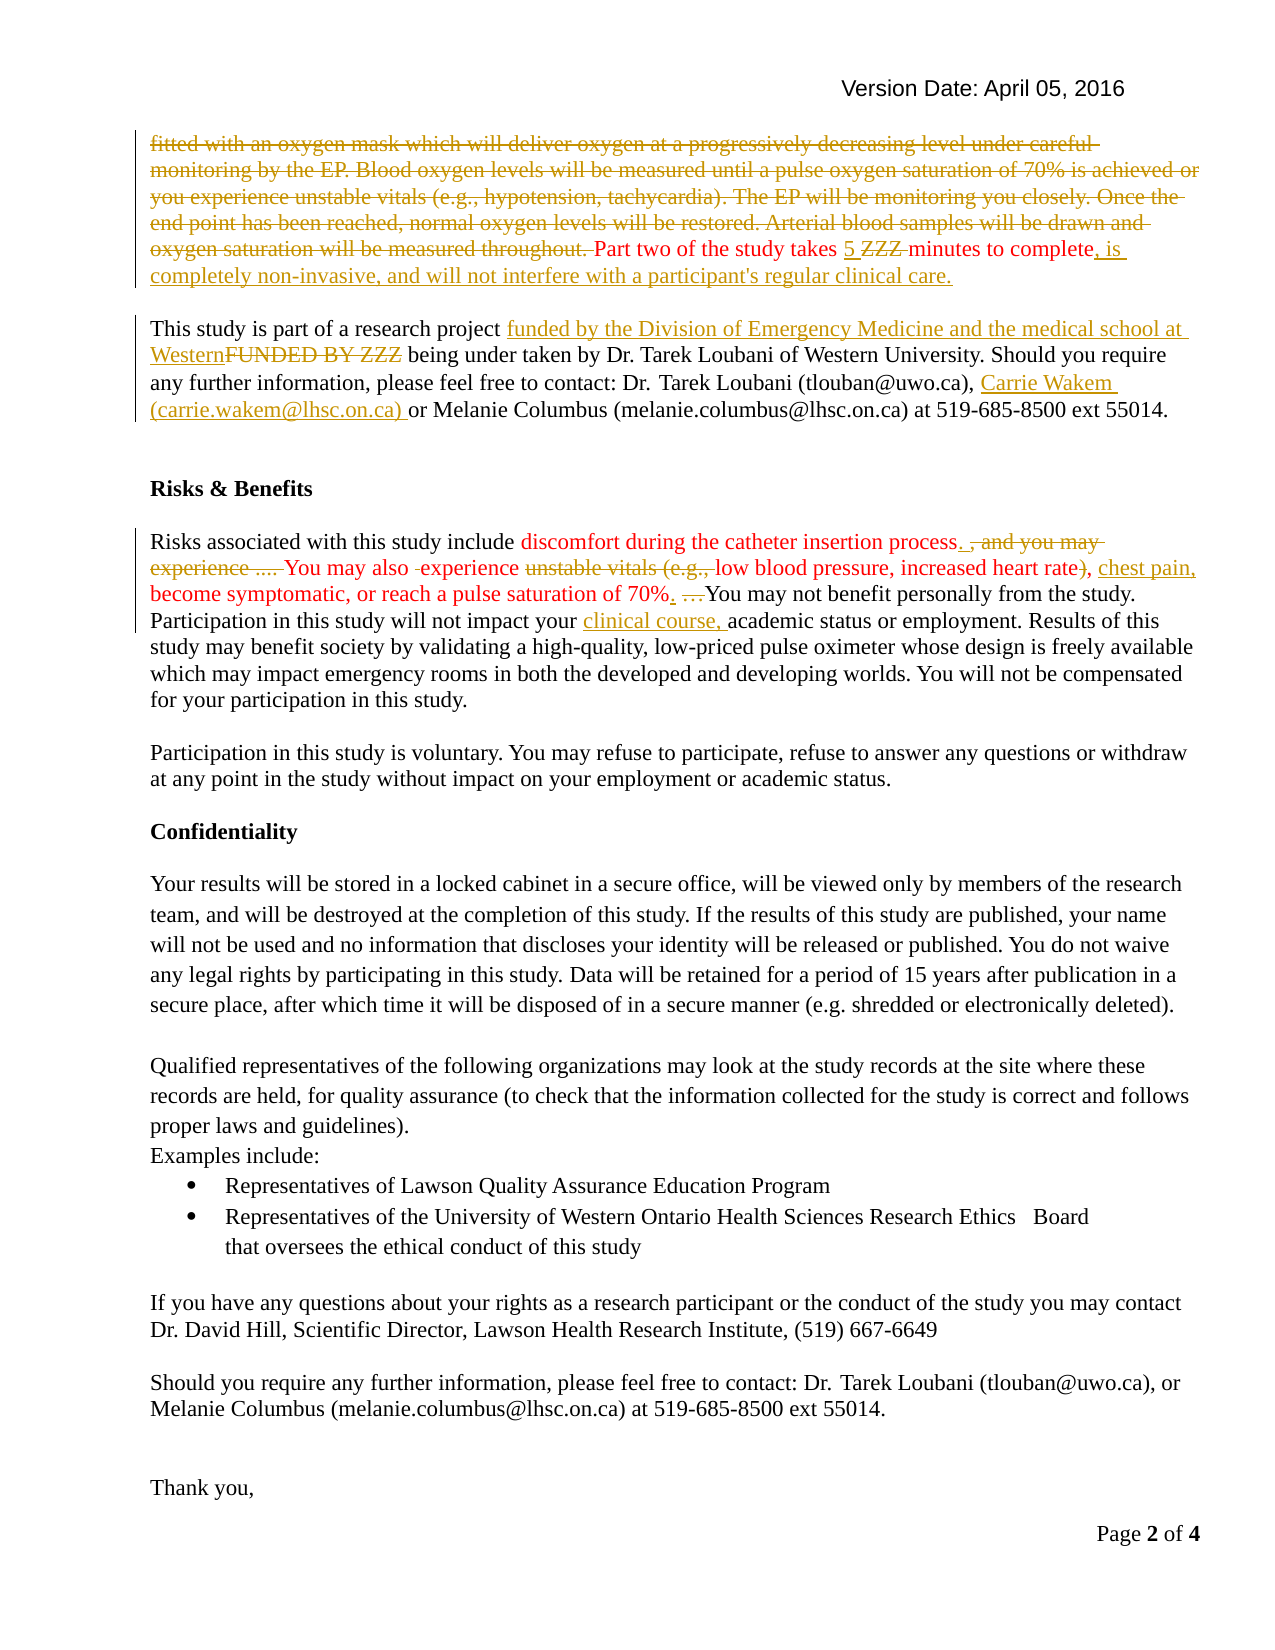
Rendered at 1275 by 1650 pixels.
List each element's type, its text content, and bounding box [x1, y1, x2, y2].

text If you have any questions about your rights as a research participant or the conduct of the study you may contact Dr. David Hill, Scientific Director, Lawson Health Research Institute, (519) 667-6649 [150, 1289, 1200, 1342]
text Your results will be stored in a locked cabinet in a secure office, will be viewed only by members of the research team, and will be destroyed at the completion of this study. If the results of this study are published, your name will not be used and no information that discloses your identity will be released or published. You do not waive any legal rights by participating in this study. Data will be retained for a period of 15 years after publication in a secure place, after which time it will be disposed of in a secure manner (e.g. shredded or electronically deleted). [150, 870, 1200, 1018]
text Risks associated with this study include discomfort during the catheter insertion process. You may also experience low blood pressure, increased heart rate, chest pain, become symptomatic, or reach a pulse saturation of 70%. You may not benefit personally from the study. Participation in this study will not impact your clinical course, academic status or employment. Results of this study may benefit society by validating a high-quality, low-priced pulse oximeter whose design is freely available which may impact emergency rooms in both the developed and developing worlds. You will not be compensated for your participation in this study. [150, 528, 1200, 712]
list Representatives of Lawson Quality Assurance Education Program [187, 1172, 1125, 1199]
text This study is part of a research project funded by the Division of Emergency Medicine and the medical school at Western being under taken by Dr. Tarek Loubani of Western University. Should you require any further information, please feel free to contact: Dr. Tarek Loubani (tlouban@uwo.ca), Carrie Wakem (carrie.wakem@lhsc.on.ca) or Melanie Columbus (melanie.columbus@lhsc.on.ca) at 519-685-8500 ext 55014. [150, 314, 1200, 422]
text Risks & Benefits [150, 475, 1200, 501]
text Part two of the study (345 participants) will examine the validity of the calibrated experimental pulse oximeter. The experimental and control pulse oximeters will be placed on two different fingers on the same hand. Measurements of oxygen saturation will be recorded to establish equivalence of the two oximeters. Part two of the study takes 5 minutes to complete, is completely non-invasive, and will not interfere with a participant's regular clinical care. [150, 130, 1200, 288]
text Qualified representatives of the following organizations may look at the study records at the site where these records are held, for quality assurance (to check that the information collected for the study is correct and follows proper laws and guidelines). [150, 1052, 1200, 1138]
text Examples include: [150, 1142, 1200, 1169]
text Should you require any further information, please feel free to contact: Dr. Tarek Loubani (tlouban@uwo.ca), or Melanie Columbus (melanie.columbus@lhsc.on.ca) at 519-685-8500 ext 55014. [150, 1368, 1200, 1421]
text Thank you, [150, 1474, 1200, 1500]
list Representatives of the University of Western Ontario Health Sciences Research Ethics Board that oversees the ethical conduct of this study [187, 1203, 1125, 1259]
text Participation in this study is voluntary. You may refuse to participate, refuse to answer any questions or withdraw at any point in the study without impact on your employment or academic status. [150, 739, 1200, 791]
text Confidentiality [150, 818, 1200, 844]
